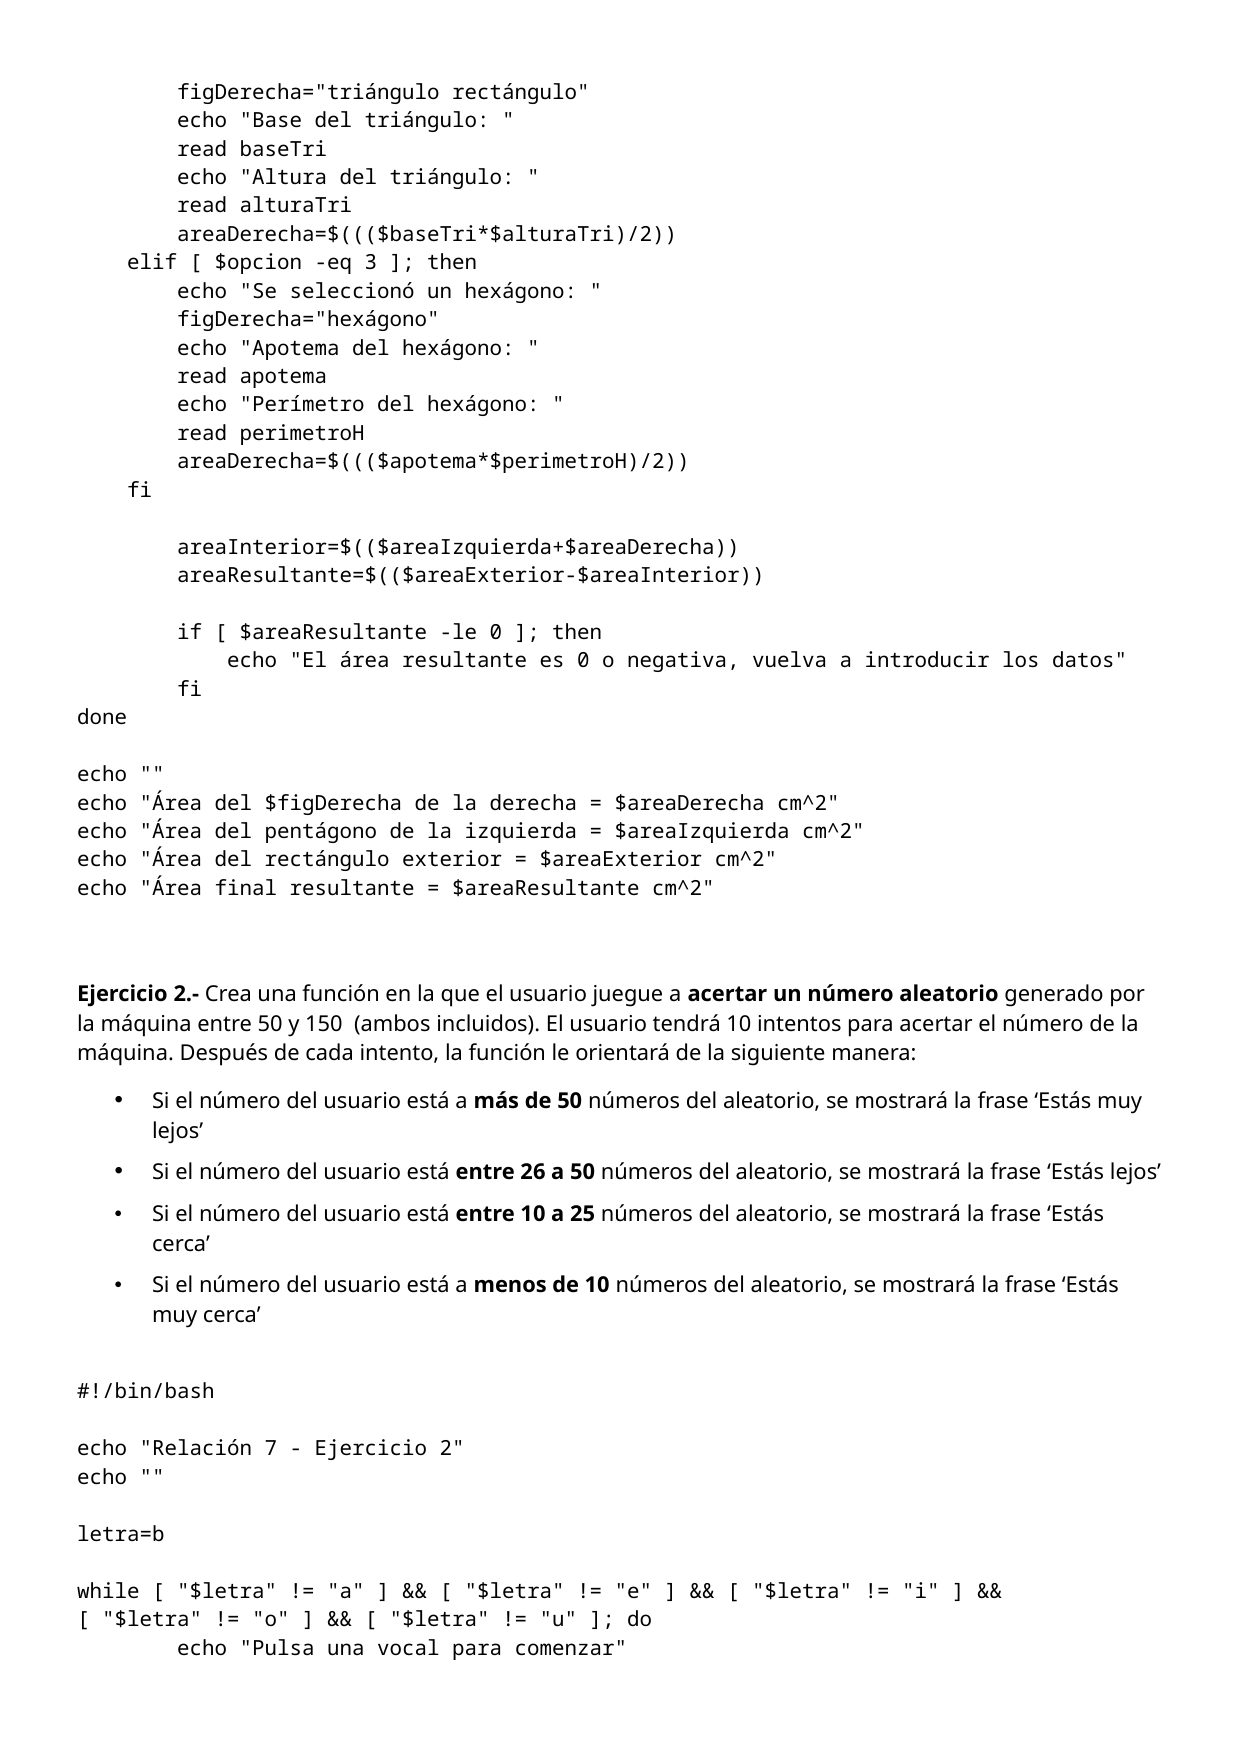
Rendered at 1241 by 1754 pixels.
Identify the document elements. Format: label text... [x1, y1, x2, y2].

list Si el número del usuario está entre 10 a 25 números del aleatorio, se mostrará la frase ‘Estás cerca’ [114, 1198, 1163, 1258]
text echo "Pulsa una vocal para comenzar" [77, 1633, 1163, 1661]
text figDerecha="triángulo rectángulo" echo "Base del triángulo: " read baseTri echo "Altura del triángulo: " read alturaTri areaDerecha=$((($baseTri*$alturaTri)/2)) elif [ $opcion -eq 3 ]; then echo "Se seleccionó un hexágono: " figDerecha="hexágono" echo "Apotema del hexágono: " read apotema echo "Perímetro del hexágono: " read perimetroH areaDerecha=$((($apotema*$perimetroH)/2)) fi areaInterior=$(($areaIzquierda+$areaDerecha)) areaResultante=$(($areaExterior-$areaInterior)) if [ $areaResultante -le 0 ]; then echo "El área resultante es 0 o negativa, vuelva a introducir los datos" fi done echo "" echo "Área del $figDerecha de la derecha = $areaDerecha cm^2" echo "Área del pentágono de la izquierda = $areaIzquierda cm^2" echo "Área del rectángulo exterior = $areaExterior cm^2" echo "Área final resultante = $areaResultante cm^2" [77, 77, 1163, 901]
text while [ "$letra" != "a" ] && [ "$letra" != "e" ] && [ "$letra" != "i" ] && [ "$letra" != "o" ] && [ "$letra" != "u" ]; do [77, 1576, 1163, 1633]
list Si el número del usuario está a menos de 10 números del aleatorio, se mostrará la frase ‘Estás muy cerca’ [114, 1269, 1163, 1329]
text letra=b [77, 1519, 1163, 1547]
list Si el número del usuario está a más de 50 números del aleatorio, se mostrará la frase ‘Estás muy lejos’ [114, 1085, 1163, 1144]
text #!/bin/bash echo "Relación 7 - Ejercicio 2" echo "" [77, 1377, 1163, 1490]
list Si el número del usuario está entre 26 a 50 números del aleatorio, se mostrará la frase ‘Estás lejos’ [114, 1156, 1163, 1186]
text Ejercicio 2.- Crea una función en la que el usuario juegue a acertar un número aleatorio generado por la máquina entre 50 y 150 (ambos incluidos). El usuario tendrá 10 intentos para acertar el número de la máquina. Después de cada intento, la función le orientará de la siguiente manera: [77, 978, 1163, 1067]
